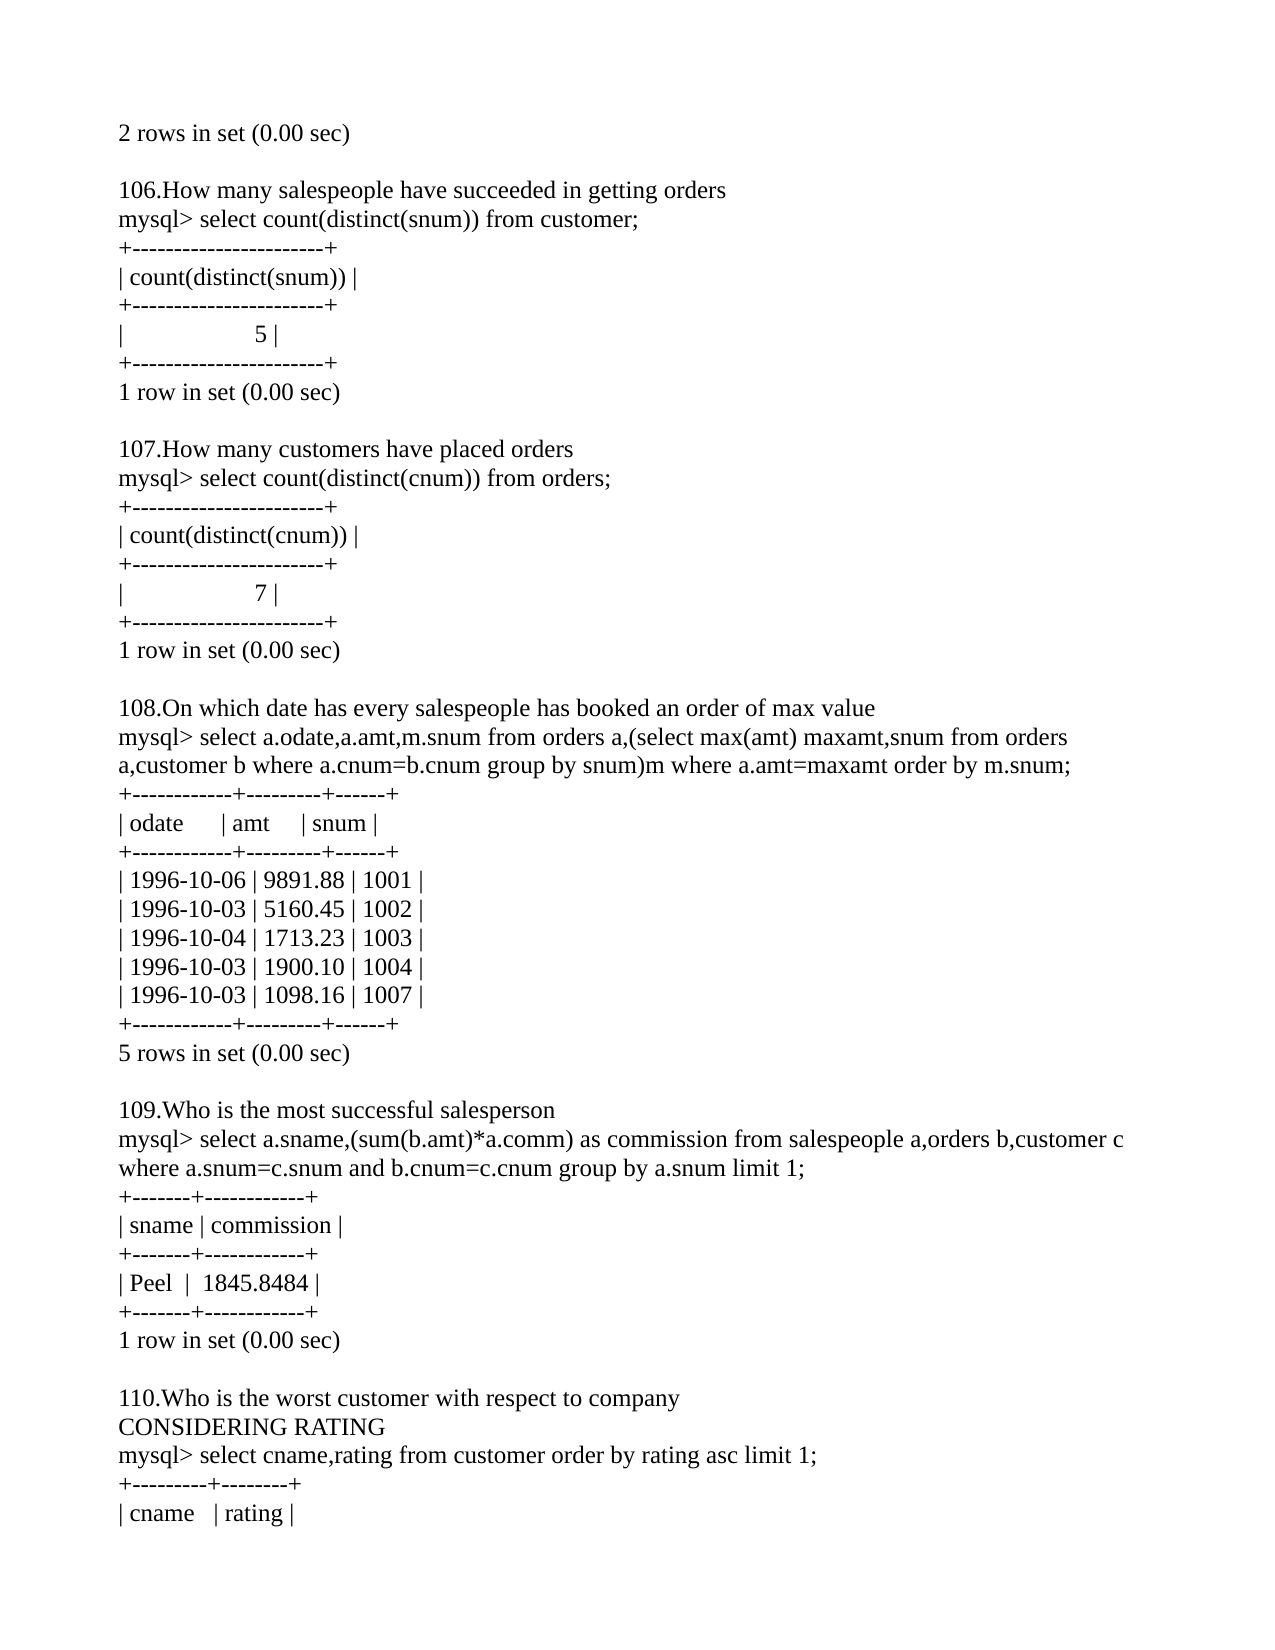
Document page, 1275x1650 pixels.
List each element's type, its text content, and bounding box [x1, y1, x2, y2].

text | 5 | [118, 319, 1157, 348]
text +-------+------------+ [118, 1182, 1157, 1211]
text 1 row in set (0.00 sec) [118, 1326, 1157, 1354]
text | 1996-10-03 | 1098.16 | 1007 | [118, 981, 1157, 1009]
text +------------+---------+------+ [118, 837, 1157, 866]
text +------------+---------+------+ [118, 1009, 1157, 1038]
text | Peel | 1845.8484 | [118, 1268, 1157, 1297]
text 107.How many customers have placed orders [118, 434, 1157, 463]
text +-------+------------+ [118, 1239, 1157, 1268]
text mysql> select count(distinct(cnum)) from orders; [118, 463, 1157, 492]
text | odate | amt | snum | [118, 808, 1157, 837]
text 106.How many salespeople have succeeded in getting orders [118, 176, 1157, 204]
text mysql> select cname,rating from customer order by rating asc limit 1; [118, 1441, 1157, 1469]
text | 1996-10-04 | 1713.23 | 1003 | [118, 923, 1157, 952]
text +------------+---------+------+ [118, 779, 1157, 808]
text 2 rows in set (0.00 sec) [118, 118, 1157, 147]
text mysql> select a.odate,a.amt,m.snum from orders a,(select max(amt) maxamt,snum from orders a,customer b where a.cnum=b.cnum group by snum)m where a.amt=maxamt order by m.snum; [118, 722, 1157, 779]
text | count(distinct(snum)) | [118, 262, 1157, 291]
text 1 row in set (0.00 sec) [118, 377, 1157, 406]
text CONSIDERING RATING [118, 1412, 1157, 1441]
text +-----------------------+ [118, 291, 1157, 319]
text | 1996-10-03 | 1900.10 | 1004 | [118, 952, 1157, 981]
text +-----------------------+ [118, 549, 1157, 578]
text mysql> select count(distinct(snum)) from customer; [118, 204, 1157, 233]
text | 1996-10-06 | 9891.88 | 1001 | [118, 866, 1157, 894]
text 1 row in set (0.00 sec) [118, 636, 1157, 664]
text +-----------------------+ [118, 233, 1157, 262]
text +-------+------------+ [118, 1297, 1157, 1326]
text mysql> select a.sname,(sum(b.amt)*a.comm) as commission from salespeople a,orders b,customer c where a.snum=c.snum and b.cnum=c.cnum group by a.snum limit 1; [118, 1124, 1157, 1182]
text +-----------------------+ [118, 348, 1157, 377]
text 5 rows in set (0.00 sec) [118, 1038, 1157, 1067]
text +-----------------------+ [118, 607, 1157, 636]
text | cname | rating | [118, 1498, 1157, 1527]
text | 7 | [118, 578, 1157, 607]
text | 1996-10-03 | 5160.45 | 1002 | [118, 894, 1157, 923]
text 108.On which date has every salespeople has booked an order of max value [118, 693, 1157, 722]
text | sname | commission | [118, 1211, 1157, 1239]
text 109.Who is the most successful salesperson [118, 1096, 1157, 1124]
text +-----------------------+ [118, 492, 1157, 521]
text | count(distinct(cnum)) | [118, 521, 1157, 549]
text +---------+--------+ [118, 1469, 1157, 1498]
text 110.Who is the worst customer with respect to company [118, 1383, 1157, 1412]
